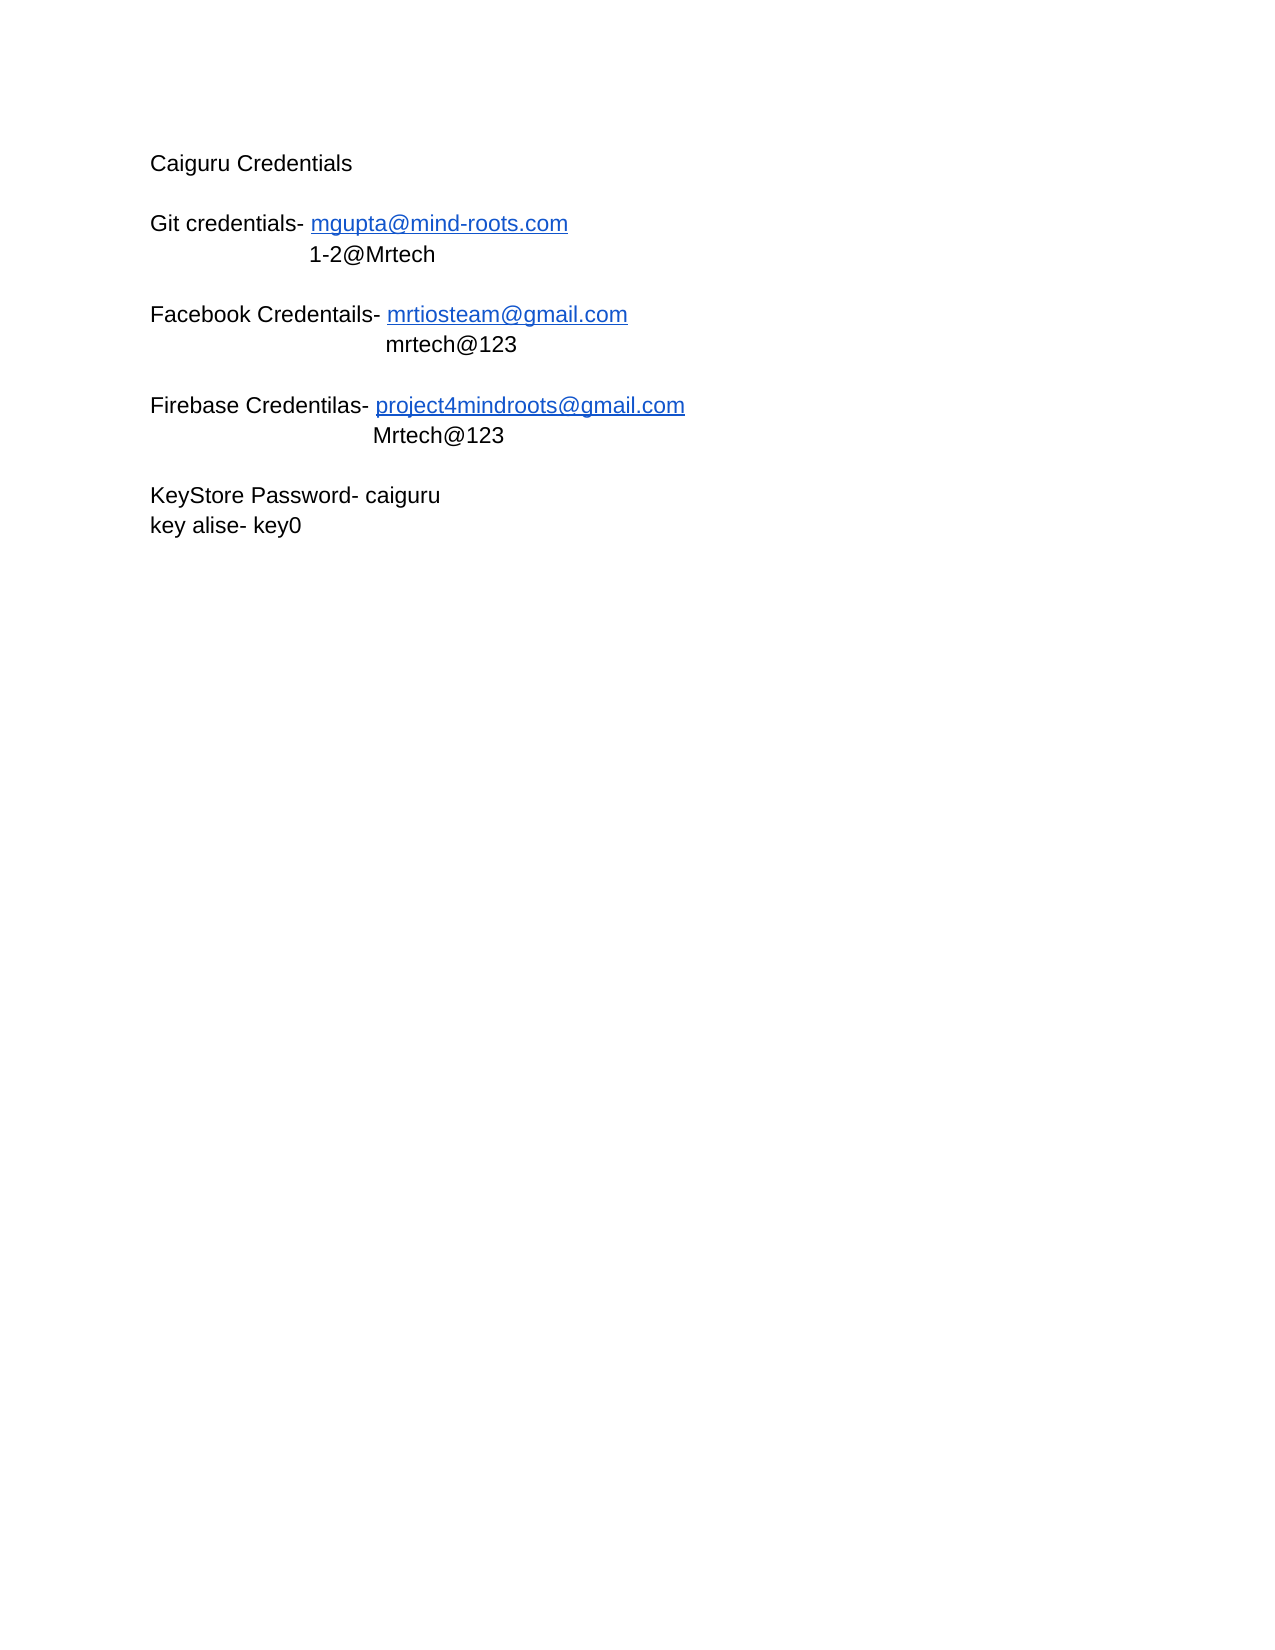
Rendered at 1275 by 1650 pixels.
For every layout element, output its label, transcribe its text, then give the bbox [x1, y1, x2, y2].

text key alise- key0 [150, 512, 1125, 539]
text Facebook Credentails- mrtiosteam@gmail.com [150, 301, 1125, 327]
text Git credentials- mgupta@mind-roots.com [150, 210, 1125, 237]
text KeyStore Password- caiguru [150, 482, 1125, 509]
text mrtech@123 [150, 331, 1125, 358]
text Firebase Credentilas- project4mindroots@gmail.com [150, 392, 1125, 418]
text 1-2@Mrtech [150, 241, 1125, 267]
text Caiguru Credentials [150, 150, 1125, 176]
text Mrtech@123 [150, 422, 1125, 448]
